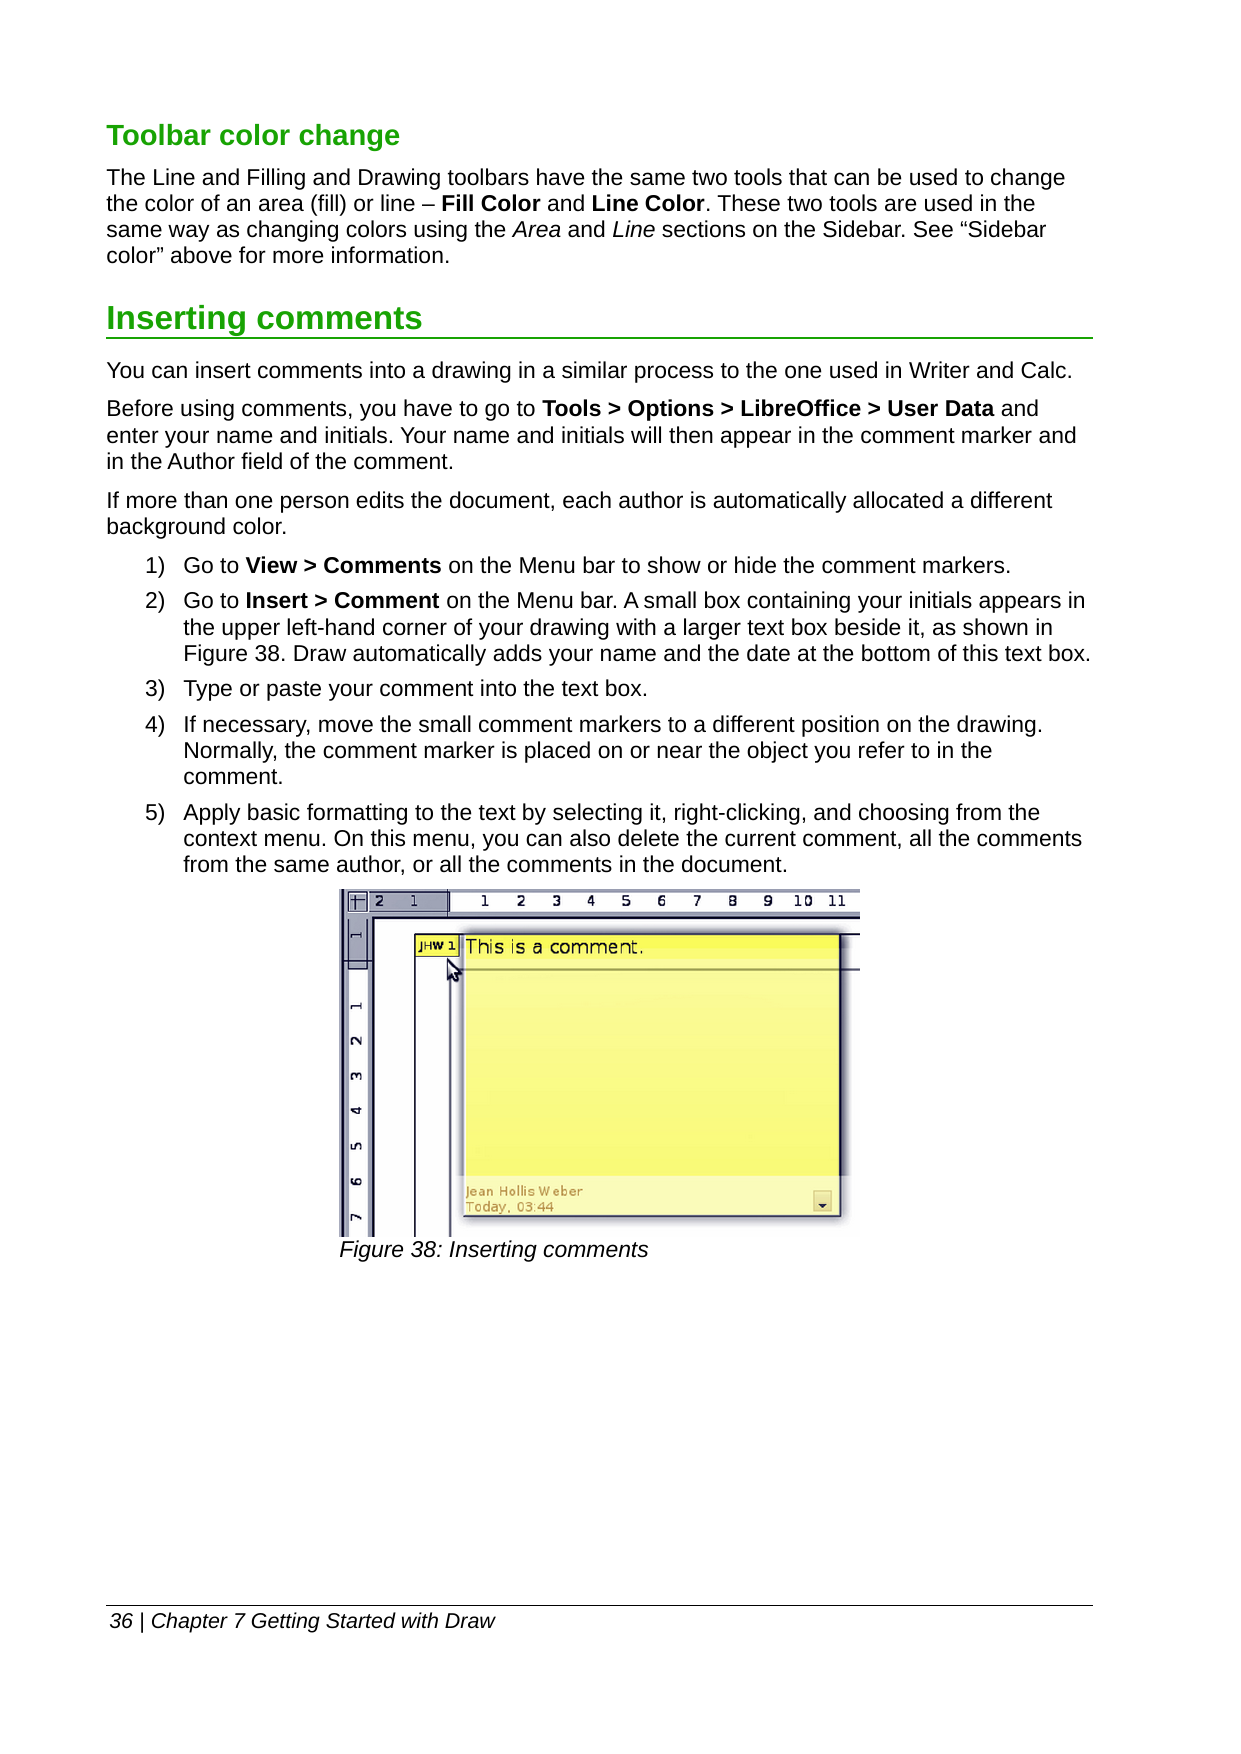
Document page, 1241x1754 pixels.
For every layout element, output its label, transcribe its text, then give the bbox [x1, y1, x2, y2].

subtitle Inserting comments [106, 298, 1093, 337]
text Before using comments, you have to go to Tools > Options > LibreOffice > User Data and enter your name and initials. Your name and initials will then appear in the comment marker and in the Author field of the comment. [106, 395, 1093, 474]
list If necessary, move the small comment markers to a different position on the drawing. Normally, the comment marker is placed on or near the object you refer to in the comment. [165, 711, 1093, 789]
picture [339, 889, 860, 1237]
list Apply basic formatting to the text by selecting it, right-clicking, and choosing from the context menu. On this menu, you can also delete the current comment, all the comments from the same author, or all the comments in the document. [165, 798, 1093, 877]
list Go to Insert > Comment on the Menu bar. A small box containing your initials appears in the upper left-hand corner of your drawing with a larger text box beside it, as shown in Figure 38. Draw automatically adds your name and the date at the bottom of this text box. [165, 587, 1093, 666]
text You can insert comments into a drawing in a similar process to the one used in Writer and Calc. [106, 357, 1093, 383]
subtitle Toolbar color change [106, 118, 1093, 152]
text If more than one person edits the document, each author is automatically allocated a different background color. [106, 487, 1093, 540]
list Type or paste your comment into the text box. [165, 675, 1093, 702]
list Go to View > Comments on the Menu bar to show or hide the comment markers. [165, 552, 1093, 578]
text Figure 38: Inserting comments [339, 1237, 860, 1263]
text The Line and Filling and Drawing toolbars have the same two tools that can be used to change the color of an area (fill) or line – Fill Color and Line Color. These two tools are used in the same way as changing colors using the Area and Line sections on the Sidebar. See “Sidebar color” above for more information. [106, 163, 1093, 269]
